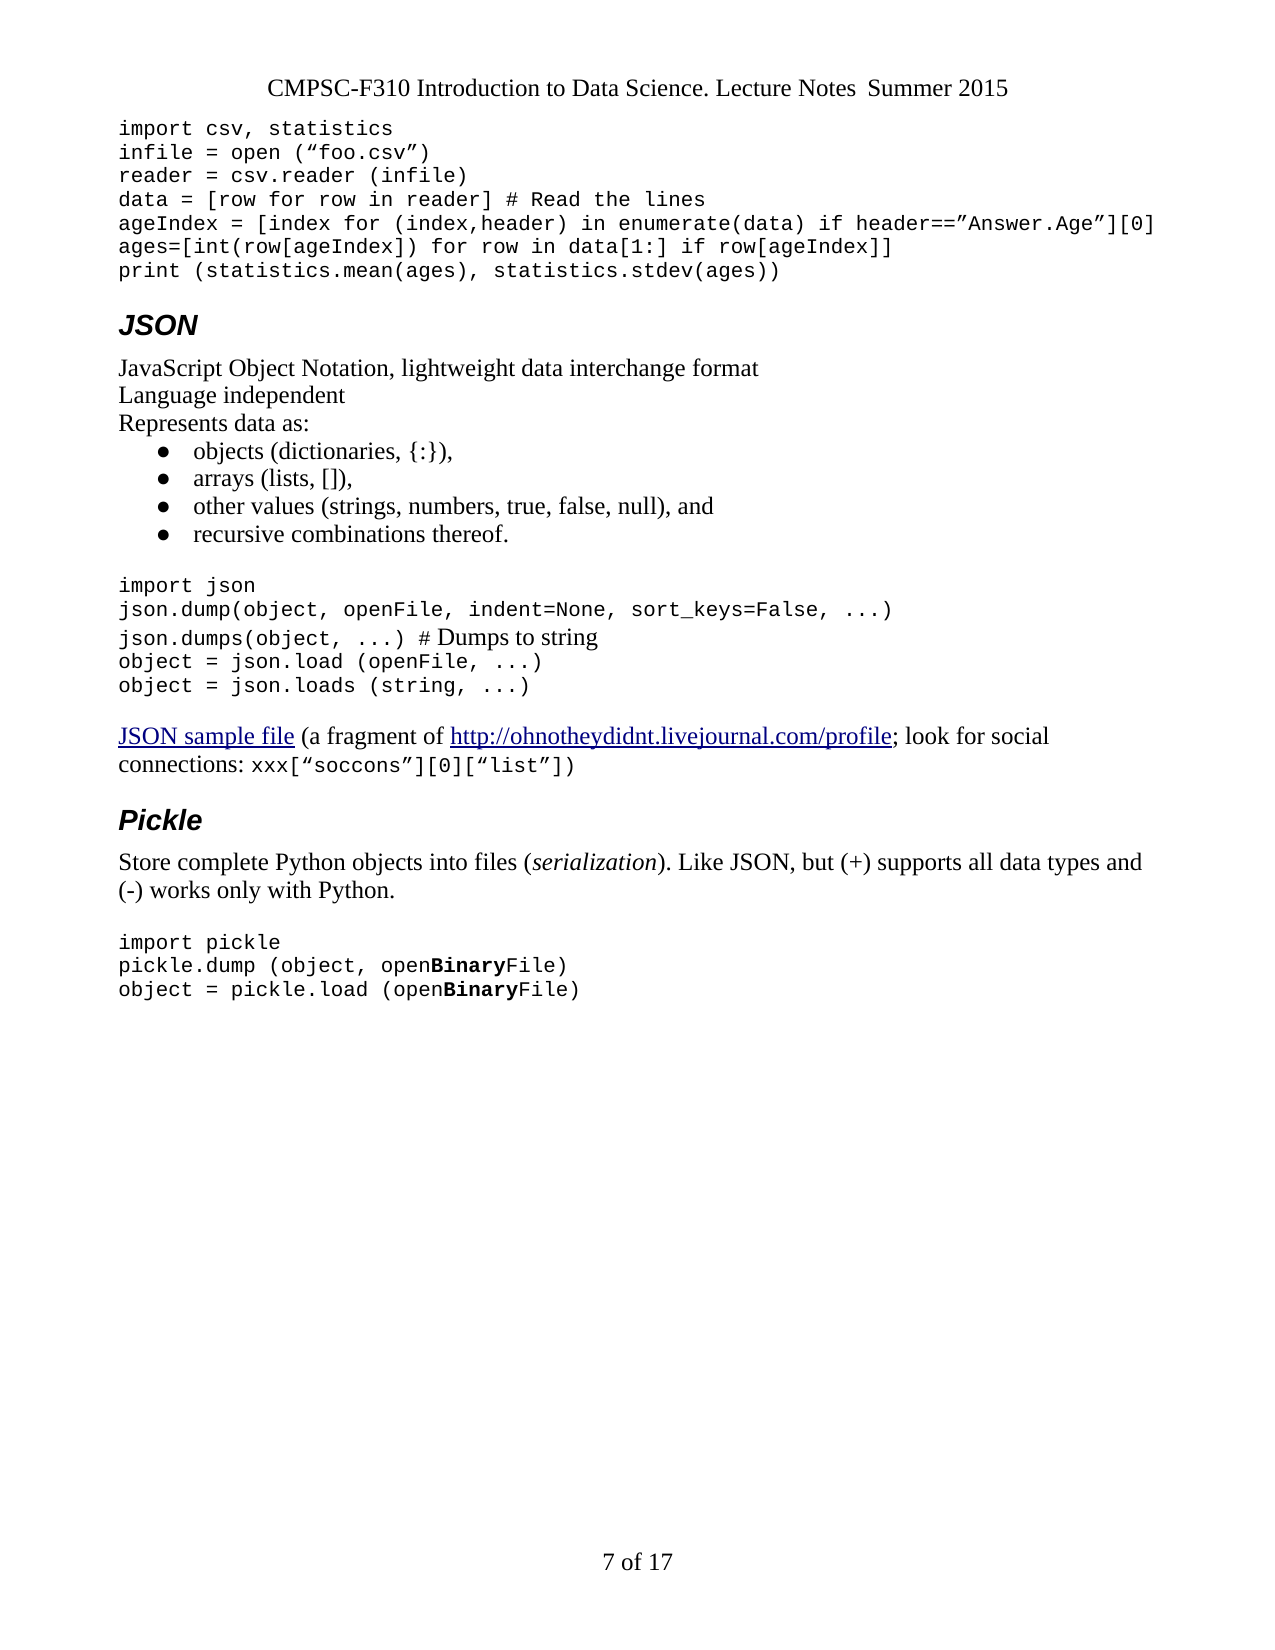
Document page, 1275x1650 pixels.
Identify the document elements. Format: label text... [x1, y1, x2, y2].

text Store complete Python objects into files (serialization). Like JSON, but (+) supports all data types and (-) works only with Python. [118, 848, 1157, 904]
text object = pickle.load (openBinaryFile) [118, 979, 1157, 1003]
text reader = csv.reader (infile) [118, 165, 1157, 189]
text Represents data as: [118, 409, 1157, 437]
list objects (dictionaries, {:}), [156, 437, 1157, 464]
text ageIndex = [index for (index,header) in enumerate(data) if header==”Answer.Age”][0] [118, 213, 1157, 236]
text infile = open (“foo.csv”) [118, 142, 1157, 165]
text pickle.dump (object, openBinaryFile) [118, 955, 1157, 979]
text json.dumps(object, ...) # Dumps to string [118, 623, 1157, 651]
text JSON sample file (a fragment of http://ohnotheydidnt.livejournal.com/profile; look for social connections: xxx[“soccons”][0][“list”]) [118, 722, 1157, 778]
subtitle Pickle [118, 803, 1157, 836]
text json.dump(object, openFile, indent=None, sort_keys=False, ...) [118, 599, 1157, 623]
text import pickle [118, 932, 1157, 955]
list arrays (lists, []), [156, 464, 1157, 492]
text object = json.loads (string, ...) [118, 675, 1157, 698]
text ages=[int(row[ageIndex]) for row in data[1:] if row[ageIndex]] [118, 236, 1157, 260]
subtitle JSON [118, 309, 1157, 341]
list recursive combinations thereof. [156, 520, 1157, 548]
text Language independent [118, 381, 1157, 409]
text JavaScript Object Notation, lightweight data interchange format [118, 354, 1157, 381]
text import json [118, 575, 1157, 599]
text object = json.load (openFile, ...) [118, 651, 1157, 675]
text import csv, statistics [118, 118, 1157, 142]
list other values (strings, numbers, true, false, null), and [156, 492, 1157, 520]
text print (statistics.mean(ages), statistics.stdev(ages)) [118, 260, 1157, 284]
text data = [row for row in reader] # Read the lines [118, 189, 1157, 213]
